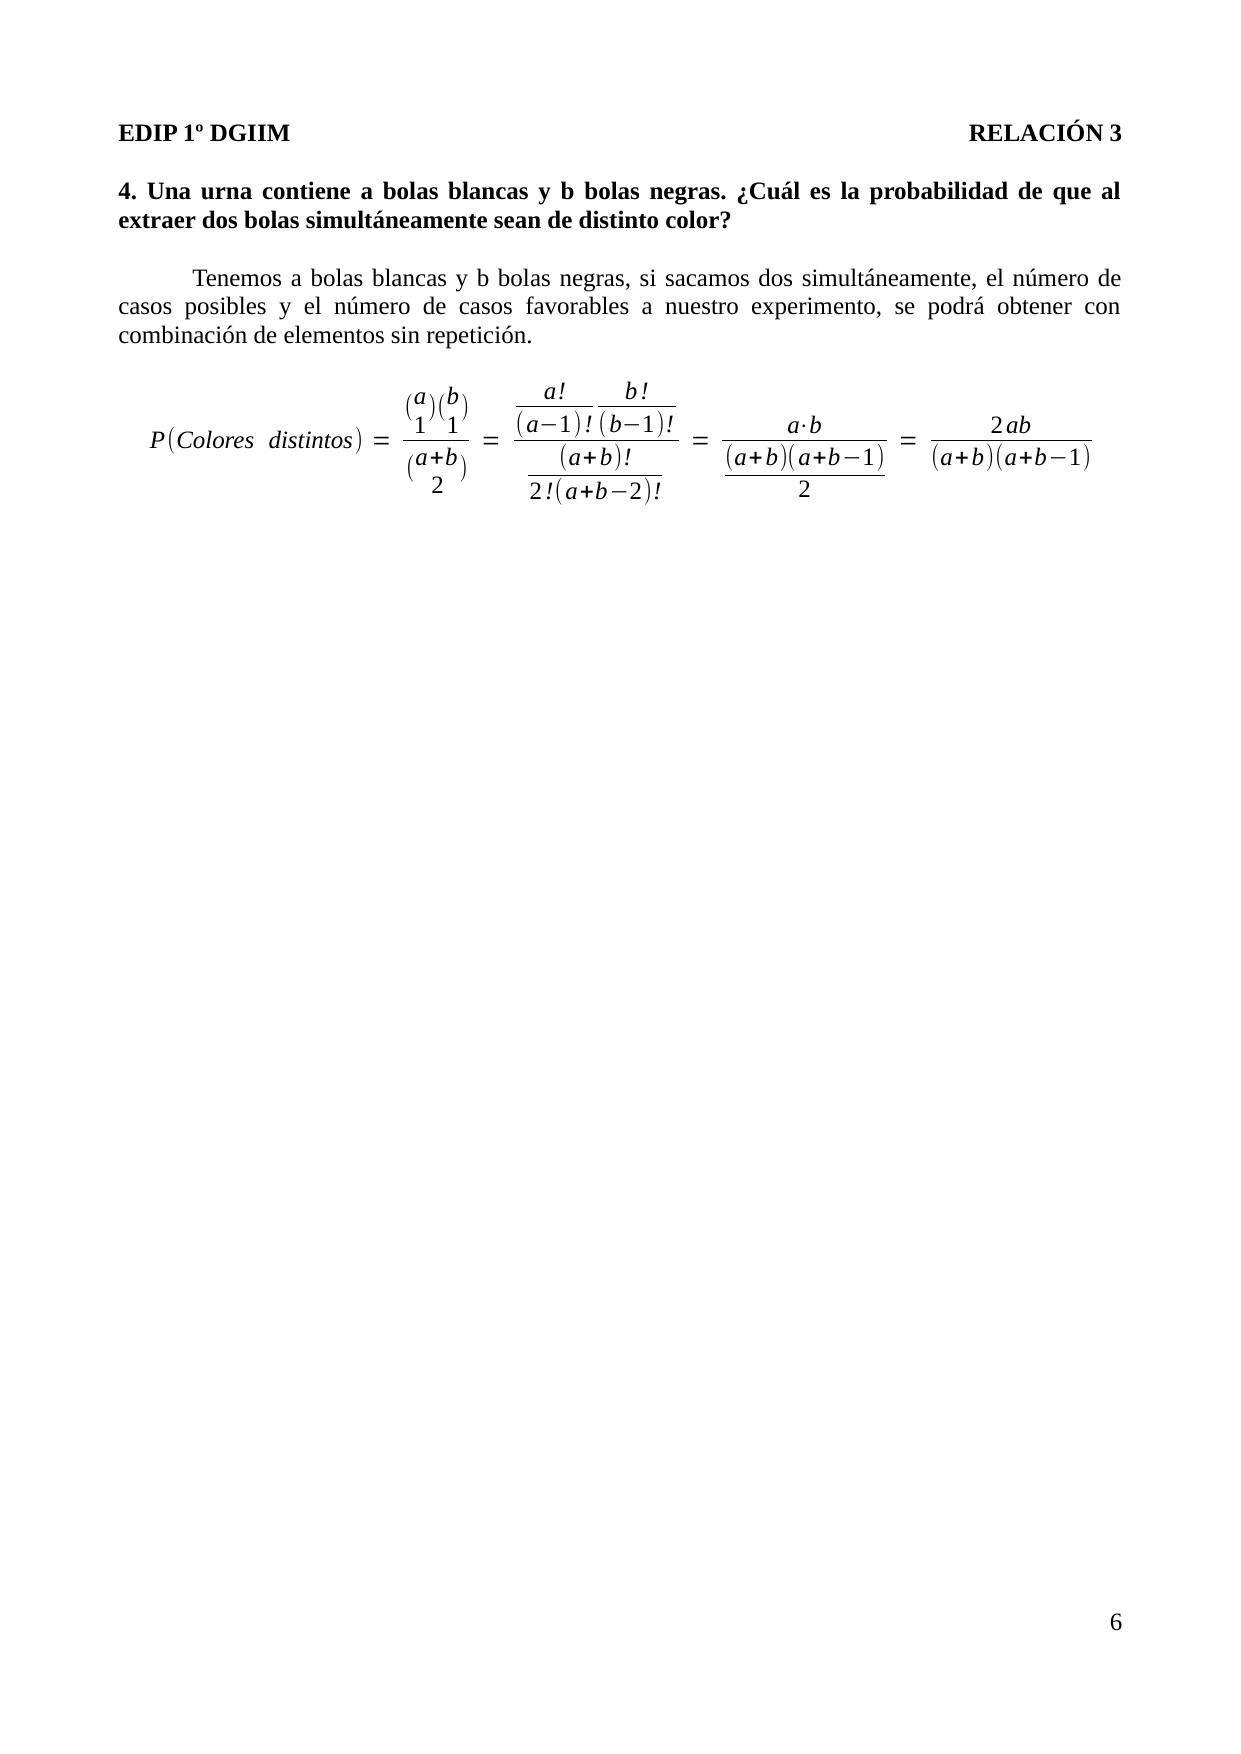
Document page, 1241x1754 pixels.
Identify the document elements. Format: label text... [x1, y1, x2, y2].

text Tenemos a bolas blancas y b bolas negras, si sacamos dos simultáneamente, el número de casos posibles y el número de casos favorables a nuestro experimento, se podrá obtener con combinación de elementos sin repetición. [118, 263, 1122, 349]
text 4. Una urna contiene a bolas blancas y b bolas negras. ¿Cuál es la probabilidad de que al extraer dos bolas simultáneamente sean de distinto color? [118, 176, 1122, 234]
